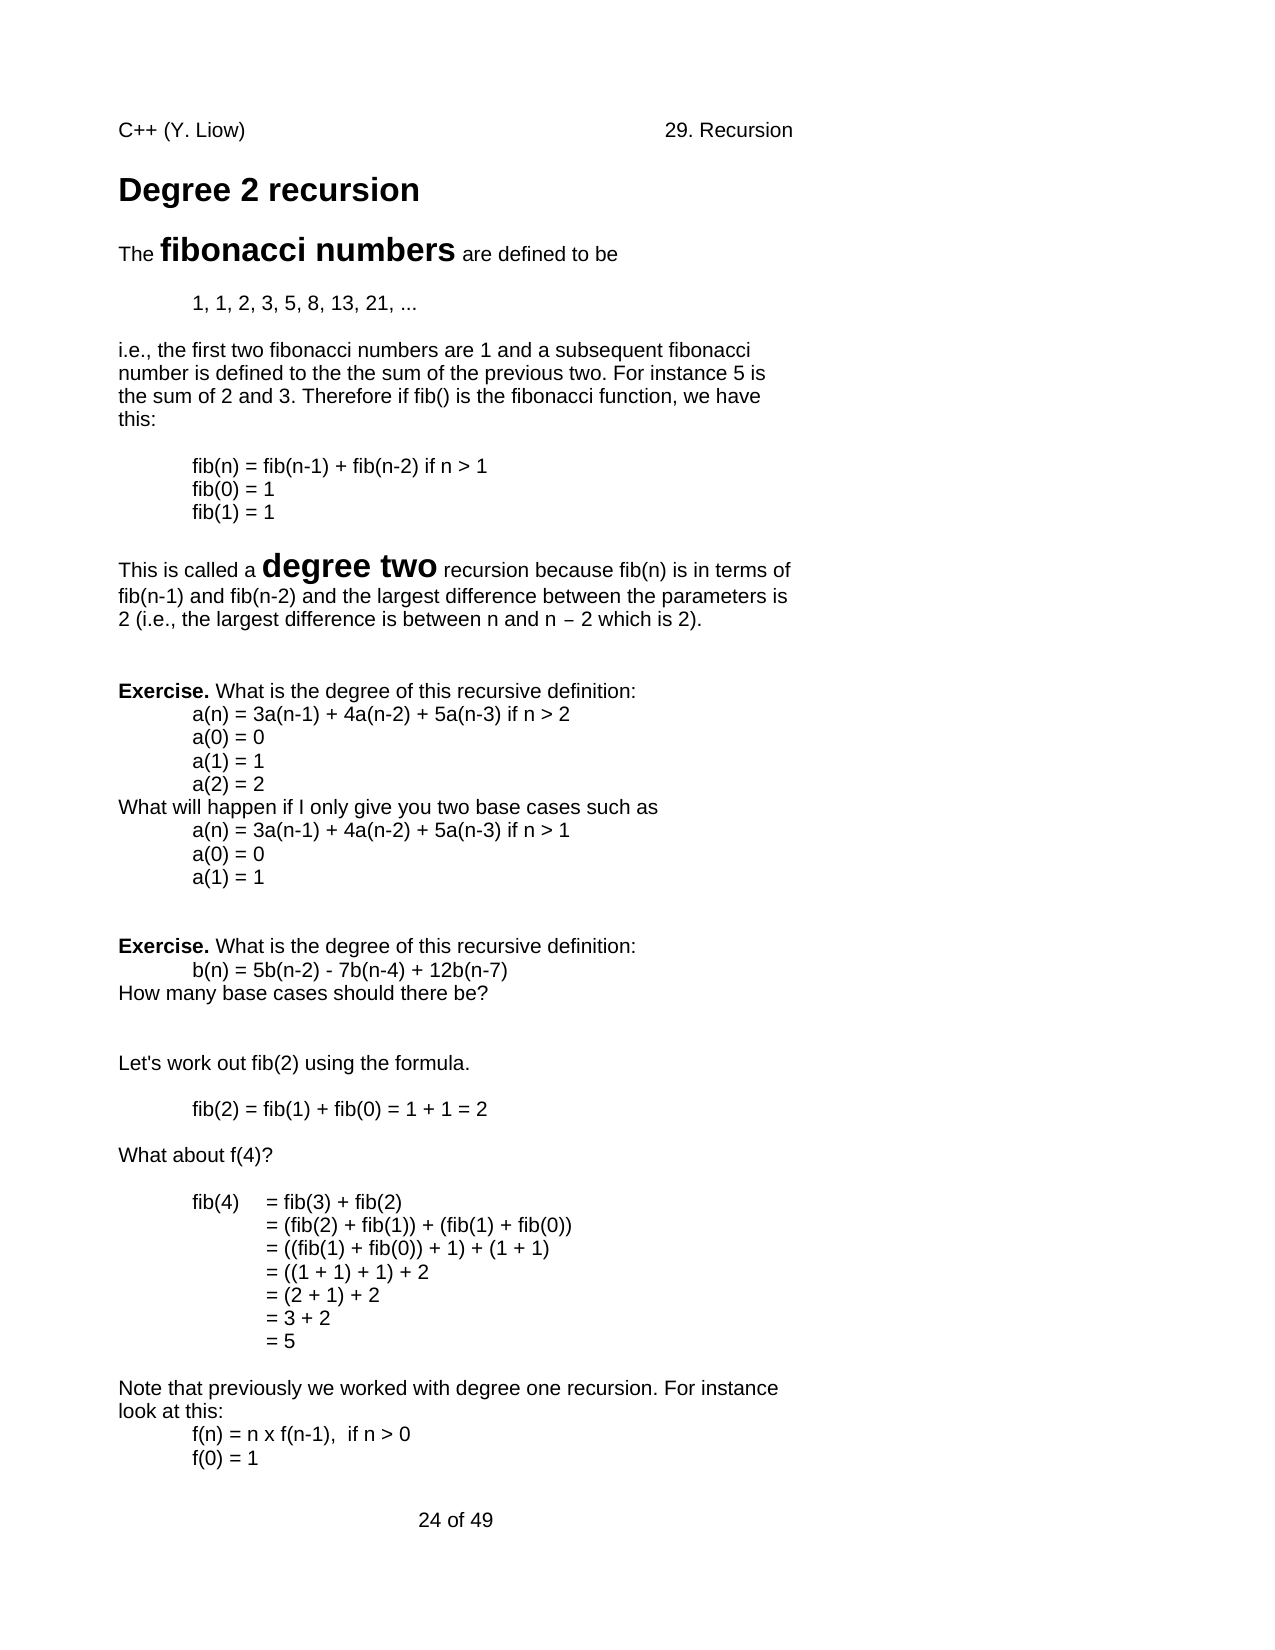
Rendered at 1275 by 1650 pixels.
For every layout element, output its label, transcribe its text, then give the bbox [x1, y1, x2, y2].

text a(n) = 3a(n-1) + 4a(n-2) + 5a(n-3) if n > 1 [118, 819, 793, 842]
text What will happen if I only give you two base cases such as [118, 796, 793, 819]
text = 3 + 2 [118, 1307, 793, 1330]
text What about f(4)? [118, 1144, 793, 1167]
text i.e., the first two fibonacci numbers are 1 and a subsequent fibonacci number is defined to the the sum of the previous two. For instance 5 is the sum of 2 and 3. Therefore if fib() is the fibonacci function, we have this: [118, 338, 793, 431]
text a(0) = 0 [118, 842, 793, 865]
text 1, 1, 2, 3, 5, 8, 13, 21, ... [118, 292, 793, 315]
text fib(0) = 1 [118, 478, 793, 501]
text a(0) = 0 [118, 726, 793, 749]
text = (2 + 1) + 2 [118, 1283, 793, 1307]
text fib(1) = 1 [118, 501, 793, 524]
text = (fib(2) + fib(1)) + (fib(1) + fib(0)) [118, 1214, 793, 1237]
text fib(n) = fib(n-1) + fib(n-2) if n > 1 [118, 454, 793, 478]
text a(1) = 1 [118, 865, 793, 888]
text This is called a degree two recursion because fib(n) is in terms of fib(n-1) and fib(n-2) and the largest difference between the parameters is 2 (i.e., the largest difference is between n and n – 2 which is 2). [118, 547, 793, 633]
text a(1) = 1 [118, 749, 793, 772]
text Let's work out fib(2) using the formula. [118, 1051, 793, 1074]
text The fibonacci numbers are defined to be [118, 231, 793, 269]
text b(n) = 5b(n-2) - 7b(n-4) + 12b(n-7) [118, 958, 793, 981]
text Exercise. What is the degree of this recursive definition: [118, 679, 793, 703]
text Note that previously we worked with degree one recursion. For instance look at this: [118, 1376, 793, 1423]
text f(0) = 1 [118, 1446, 793, 1469]
text fib(4) = fib(3) + fib(2) [118, 1191, 793, 1214]
text a(n) = 3a(n-1) + 4a(n-2) + 5a(n-3) if n > 2 [118, 703, 793, 726]
text a(2) = 2 [118, 772, 793, 796]
text = ((fib(1) + fib(0)) + 1) + (1 + 1) [118, 1237, 793, 1260]
text How many base cases should there be? [118, 981, 793, 1005]
text = 5 [118, 1330, 793, 1353]
text Degree 2 recursion [118, 171, 793, 208]
text Exercise. What is the degree of this recursive definition: [118, 935, 793, 958]
text = ((1 + 1) + 1) + 2 [118, 1260, 793, 1283]
text f(n) = n x f(n-1), if n > 0 [118, 1423, 793, 1446]
text fib(2) = fib(1) + fib(0) = 1 + 1 = 2 [118, 1098, 793, 1121]
